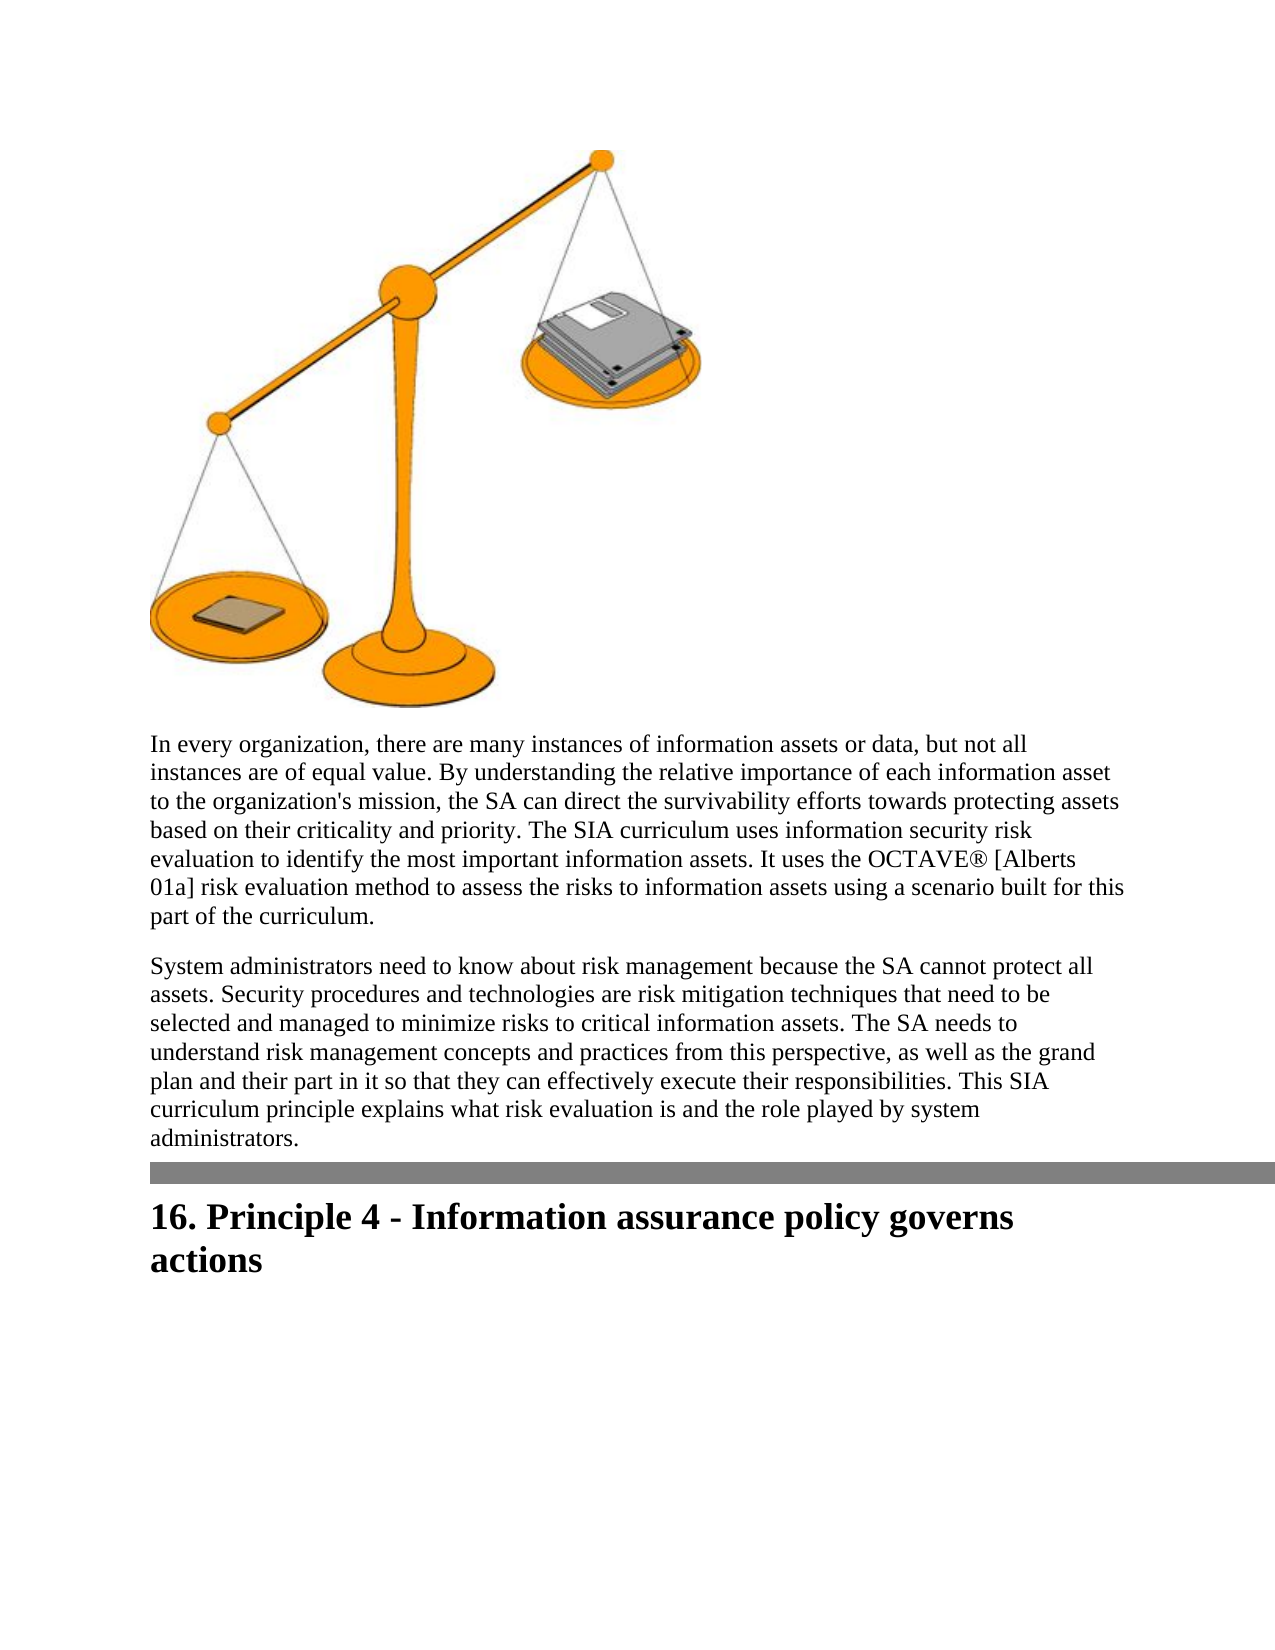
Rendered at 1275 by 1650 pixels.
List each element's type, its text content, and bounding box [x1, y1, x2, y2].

subtitle 16. Principle 4 - Information assurance policy governs actions [150, 1195, 1125, 1281]
text System administrators need to know about risk management because the SA cannot protect all assets. Security procedures and technologies are risk mitigation techniques that need to be selected and managed to minimize risks to critical information assets. The SA needs to understand risk management concepts and practices from this perspective, as well as the grand plan and their part in it so that they can effectively execute their responsibilities. This SIA curriculum principle explains what risk evaluation is and the role played by system administrators. [150, 951, 1125, 1152]
text In every organization, there are many instances of information assets or data, but not all instances are of equal value. By understanding the relative importance of each information asset to the organization's mission, the SA can direct the survivability efforts towards protecting assets based on their criticality and priority. The SIA curriculum uses information security risk evaluation to identify the most important information assets. It uses the OCTAVE® [Alberts 01a] risk evaluation method to assess the risks to information assets using a scenario built for this part of the curriculum. [150, 729, 1125, 930]
